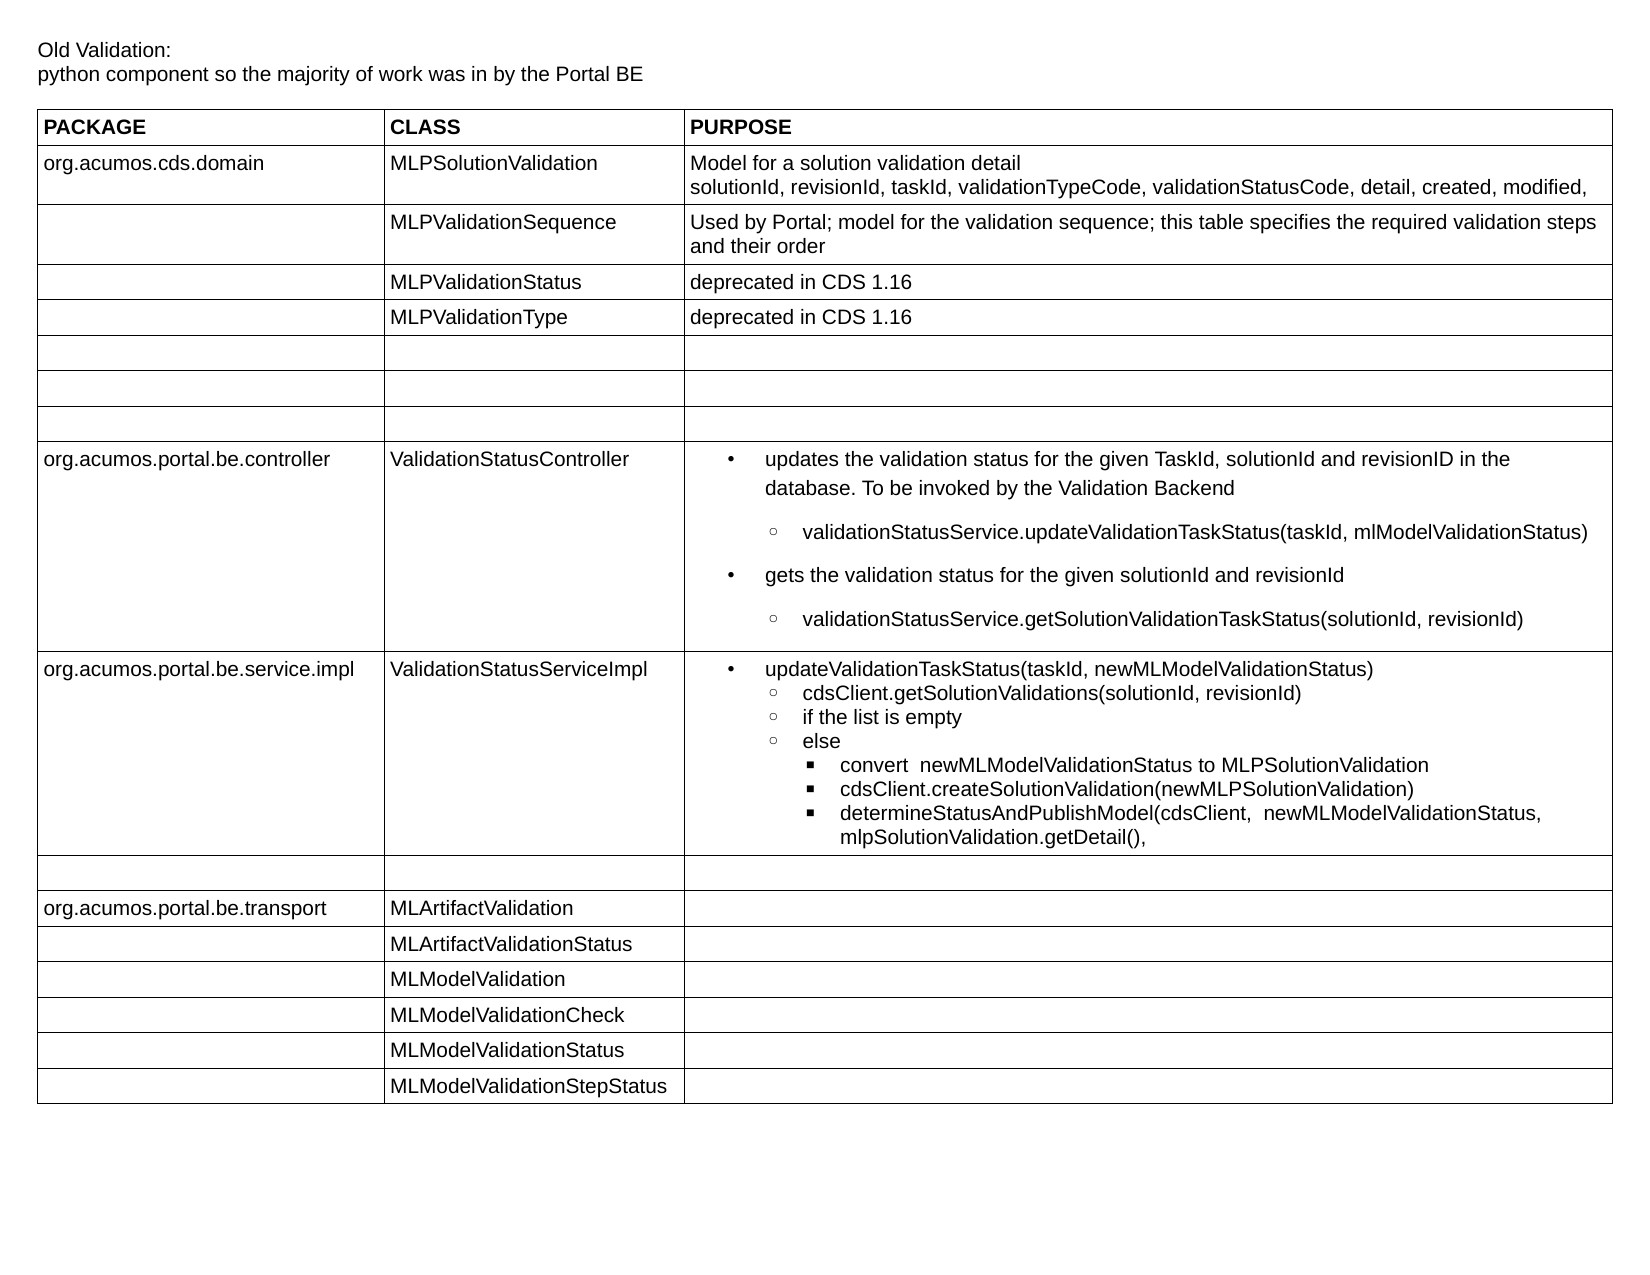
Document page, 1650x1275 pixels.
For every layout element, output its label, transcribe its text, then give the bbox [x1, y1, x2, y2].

table_cell [38, 371, 384, 406]
table_cell [38, 407, 384, 441]
table_cell [38, 300, 384, 335]
table_cell MLModelValidation [385, 962, 684, 997]
table_header PACKAGE [38, 110, 384, 145]
table_cell [685, 336, 1612, 370]
table_cell org.acumos.cds.domain [38, 146, 384, 204]
table_cell MLPValidationStatus [385, 265, 684, 299]
table_cell [38, 856, 384, 890]
table_cell [38, 1033, 384, 1068]
table_cell [685, 407, 1612, 441]
table_cell updateValidationTaskStatus(taskId, newMLModelValidationStatus) cdsClient.getSolutionValidations(solutionId, revisionId) if the list is empty else convert newMLModelValidationStatus to MLPSolutionValidation cdsClient.createSolutionValidation(newMLPSolutionValidation) determineStatusAndPublishModel(cdsClient, newMLModelValidationStatus, mlpSolutionValidation.getDetail(), [685, 652, 1612, 855]
table_cell Used by Portal; model for the validation sequence; this table specifies the required validation steps and their order [685, 205, 1612, 264]
table_cell org.acumos.portal.be.controller [38, 442, 384, 651]
table_cell [385, 336, 684, 370]
table_cell MLPSolutionValidation [385, 146, 684, 204]
table_cell deprecated in CDS 1.16 [685, 265, 1612, 299]
table_cell ValidationStatusController [385, 442, 684, 651]
table_cell [38, 1069, 384, 1103]
table_header PURPOSE [685, 110, 1612, 145]
table_cell ValidationStatusServiceImpl [385, 652, 684, 855]
table_cell updates the validation status for the given TaskId, solutionId and revisionID in the database. To be invoked by the Validation Backend validationStatusService.updateValidationTaskStatus(taskId, mlModelValidationStatus) gets the validation status for the given solutionId and revisionId validationStatusService.getSolutionValidationTaskStatus(solutionId, revisionId) [685, 442, 1612, 651]
table_cell MLPValidationSequence [385, 205, 684, 264]
table_cell MLPValidationType [385, 300, 684, 335]
table_cell [685, 927, 1612, 961]
table_cell MLArtifactValidation [385, 891, 684, 926]
table_cell [685, 998, 1612, 1032]
text python component so the majority of work was in by the Portal BE [37, 61, 1612, 85]
table_cell [38, 265, 384, 299]
table_cell [385, 407, 684, 441]
table_cell [685, 891, 1612, 926]
table_cell MLArtifactValidationStatus [385, 927, 684, 961]
table_cell [385, 371, 684, 406]
table_cell MLModelValidationCheck [385, 998, 684, 1032]
table_header CLASS [385, 110, 684, 145]
table_cell [385, 856, 684, 890]
text Old Validation: [37, 37, 1612, 61]
table_cell [685, 1069, 1612, 1103]
table_cell [38, 962, 384, 997]
table_cell [38, 336, 384, 370]
table_cell [685, 962, 1612, 997]
table_cell MLModelValidationStatus [385, 1033, 684, 1068]
table_cell MLModelValidationStepStatus [385, 1069, 684, 1103]
table_cell [685, 371, 1612, 406]
table_cell deprecated in CDS 1.16 [685, 300, 1612, 335]
table_cell [38, 998, 384, 1032]
table_cell org.acumos.portal.be.transport [38, 891, 384, 926]
table_cell [38, 927, 384, 961]
table_cell [38, 205, 384, 264]
table_cell org.acumos.portal.be.service.impl [38, 652, 384, 855]
table_cell Model for a solution validation detail solutionId, revisionId, taskId, validationTypeCode, validationStatusCode, detail, created, modified, [685, 146, 1612, 204]
table_cell [685, 856, 1612, 890]
table_cell [685, 1033, 1612, 1068]
